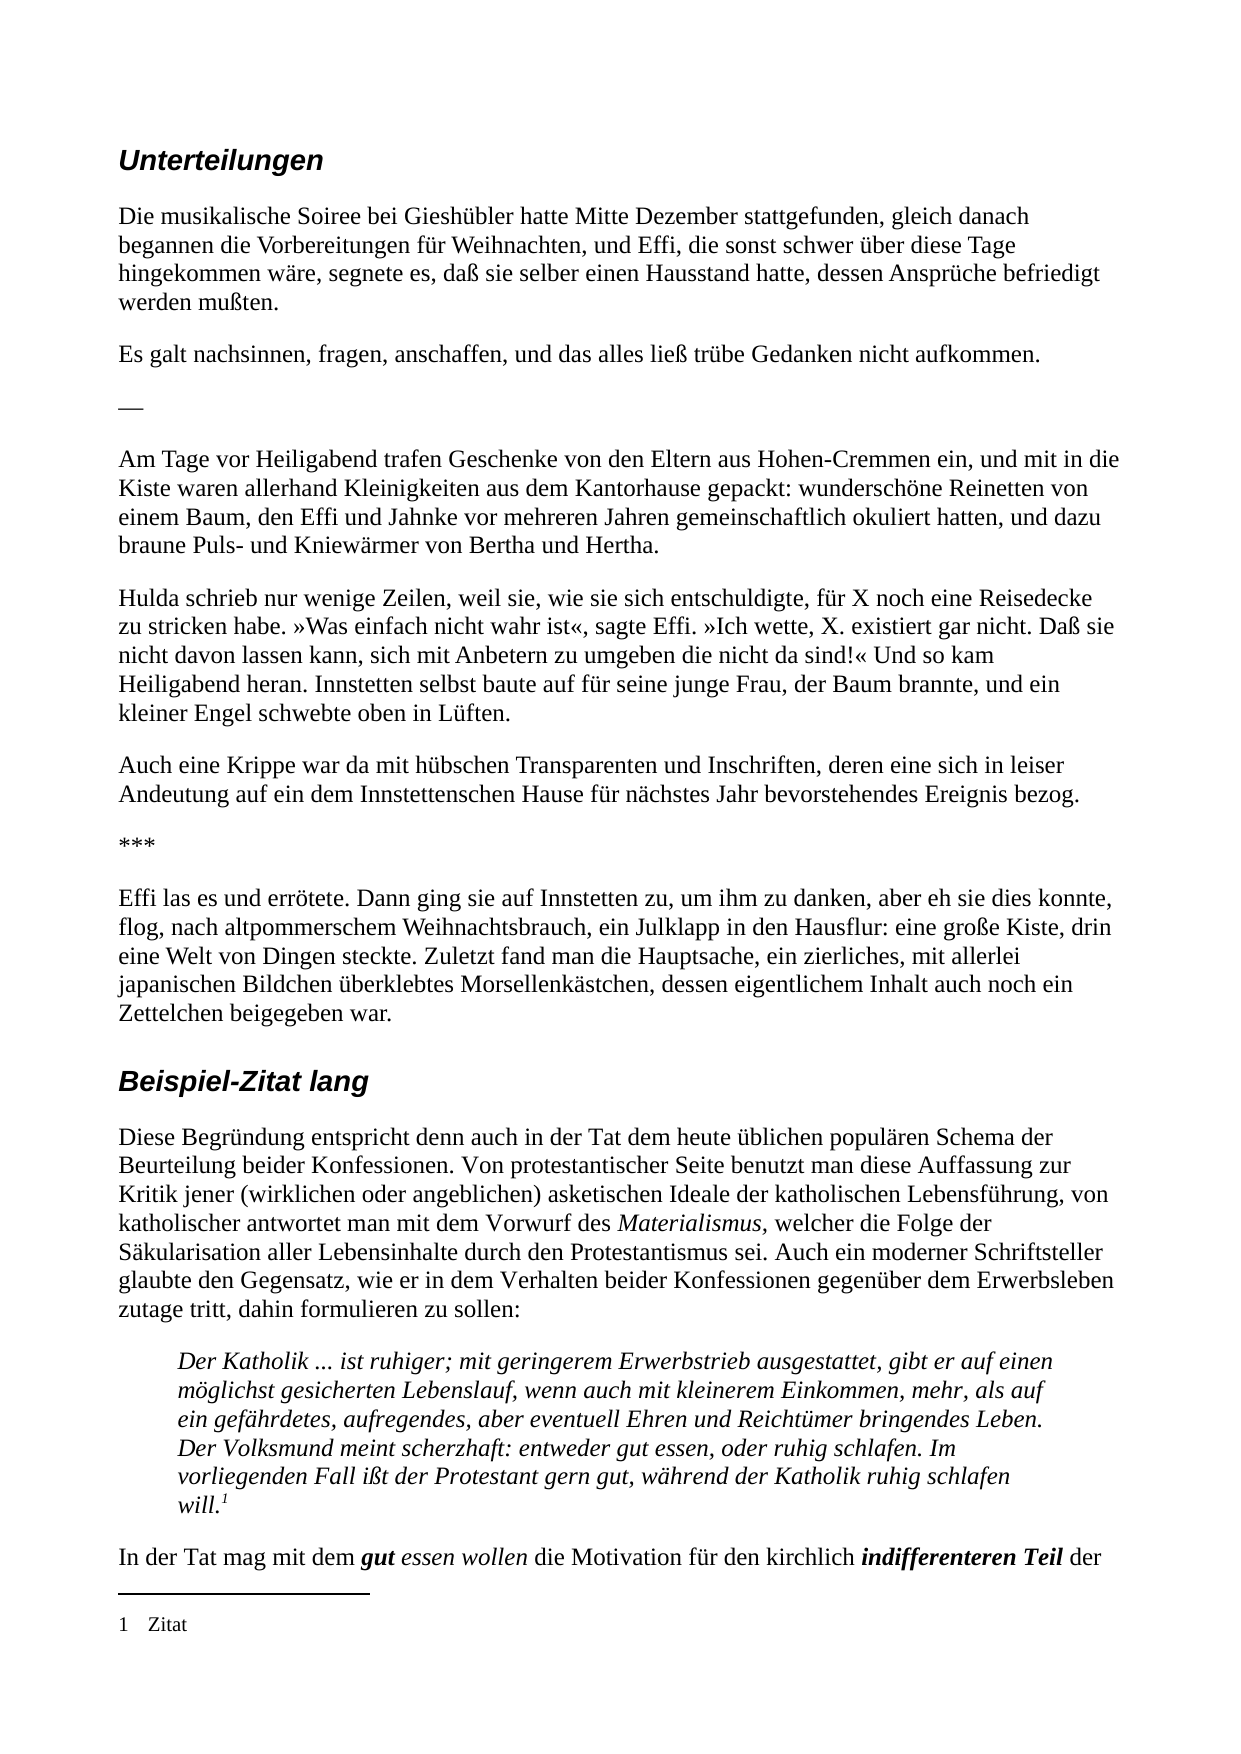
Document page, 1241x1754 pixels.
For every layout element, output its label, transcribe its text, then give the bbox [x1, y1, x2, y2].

text Die musikalische Soiree bei Gieshübler hatte Mitte Dezember stattgefunden, gleich danach begannen die Vorbereitungen für Weihnachten, und Effi, die sonst schwer über diese Tage hingekommen wäre, segnete es, daß sie selber einen Hausstand hatte, dessen Ansprüche befriedigt werden mußten. [118, 201, 1122, 316]
text *** [118, 831, 1122, 860]
text Hulda schrieb nur wenige Zeilen, weil sie, wie sie sich entschuldigte, für X noch eine Reisedecke zu stricken habe. »Was einfach nicht wahr ist«, sagte Effi. »Ich wette, X. existiert gar nicht. Daß sie nicht davon lassen kann, sich mit Anbetern zu umgeben die nicht da sind!« Und so kam Heiligabend heran. Innstetten selbst baute auf für seine junge Frau, der Baum brannte, und ein kleiner Engel schwebte oben in Lüften. [118, 583, 1122, 726]
text Es galt nachsinnen, fragen, anschaffen, und das alles ließ trübe Gedanken nicht aufkommen. [118, 339, 1122, 368]
text Auch eine Krippe war da mit hübschen Transparenten und Inschriften, deren eine sich in leiser Andeutung auf ein dem Innstettenschen Hause für nächstes Jahr bevorstehendes Ereignis bezog. [118, 750, 1122, 807]
text Zitat [118, 1612, 1122, 1636]
subtitle Unterteilungen [118, 143, 1122, 177]
text In der Tat mag mit dem gut essen wollen die Motivation für den kirchlich indifferenteren Teil der [118, 1542, 1122, 1571]
subtitle Beispiel-Zitat lang [118, 1064, 1122, 1097]
text ― [118, 392, 1122, 421]
text Der Katholik ... ist ruhiger; mit geringerem Erwerbstrieb ausgestattet, gibt er auf einen möglichst gesicherten Lebenslauf, wenn auch mit kleinerem Einkommen, mehr, als auf ein gefährdetes, aufregendes, aber eventuell Ehren und Reichtümer bringendes Leben. Der Volksmund meint scherzhaft: entweder gut essen, oder ruhig schlafen. Im vorliegenden Fall ißt der Protestant gern gut, während der Katholik ruhig schlafen will. [177, 1346, 1063, 1519]
text Diese Begründung entspricht denn auch in der Tat dem heute üblichen populären Schema der Beurteilung beider Konfessionen. Von protestantischer Seite benutzt man diese Auffassung zur Kritik jener (wirklichen oder angeblichen) asketischen Ideale der katholischen Lebensführung, von katholischer antwortet man mit dem Vorwurf des Materialismus, welcher die Folge der Säkularisation aller Lebensinhalte durch den Protestantismus sei. Auch ein moderner Schriftsteller glaubte den Gegensatz, wie er in dem Verhalten beider Konfessionen gegenüber dem Erwerbsleben zutage tritt, dahin formulieren zu sollen: [118, 1122, 1122, 1323]
text Effi las es und errötete. Dann ging sie auf Innstetten zu, um ihm zu danken, aber eh sie dies konnte, flog, nach altpommerschem Weihnachtsbrauch, ein Julklapp in den Hausflur: eine große Kiste, drin eine Welt von Dingen steckte. Zuletzt fand man die Hauptsache, ein zierliches, mit allerlei japanischen Bildchen überklebtes Morsellenkästchen, dessen eigentlichem Inhalt auch noch ein Zettelchen beigegeben war. [118, 883, 1122, 1027]
text Am Tage vor Heiligabend trafen Geschenke von den Eltern aus Hohen-Cremmen ein, und mit in die Kiste waren allerhand Kleinigkeiten aus dem Kantorhause gepackt: wunderschöne Reinetten von einem Baum, den Effi und Jahnke vor mehreren Jahren gemeinschaftlich okuliert hatten, und dazu braune Puls- und Kniewärmer von Bertha und Hertha. [118, 444, 1122, 559]
